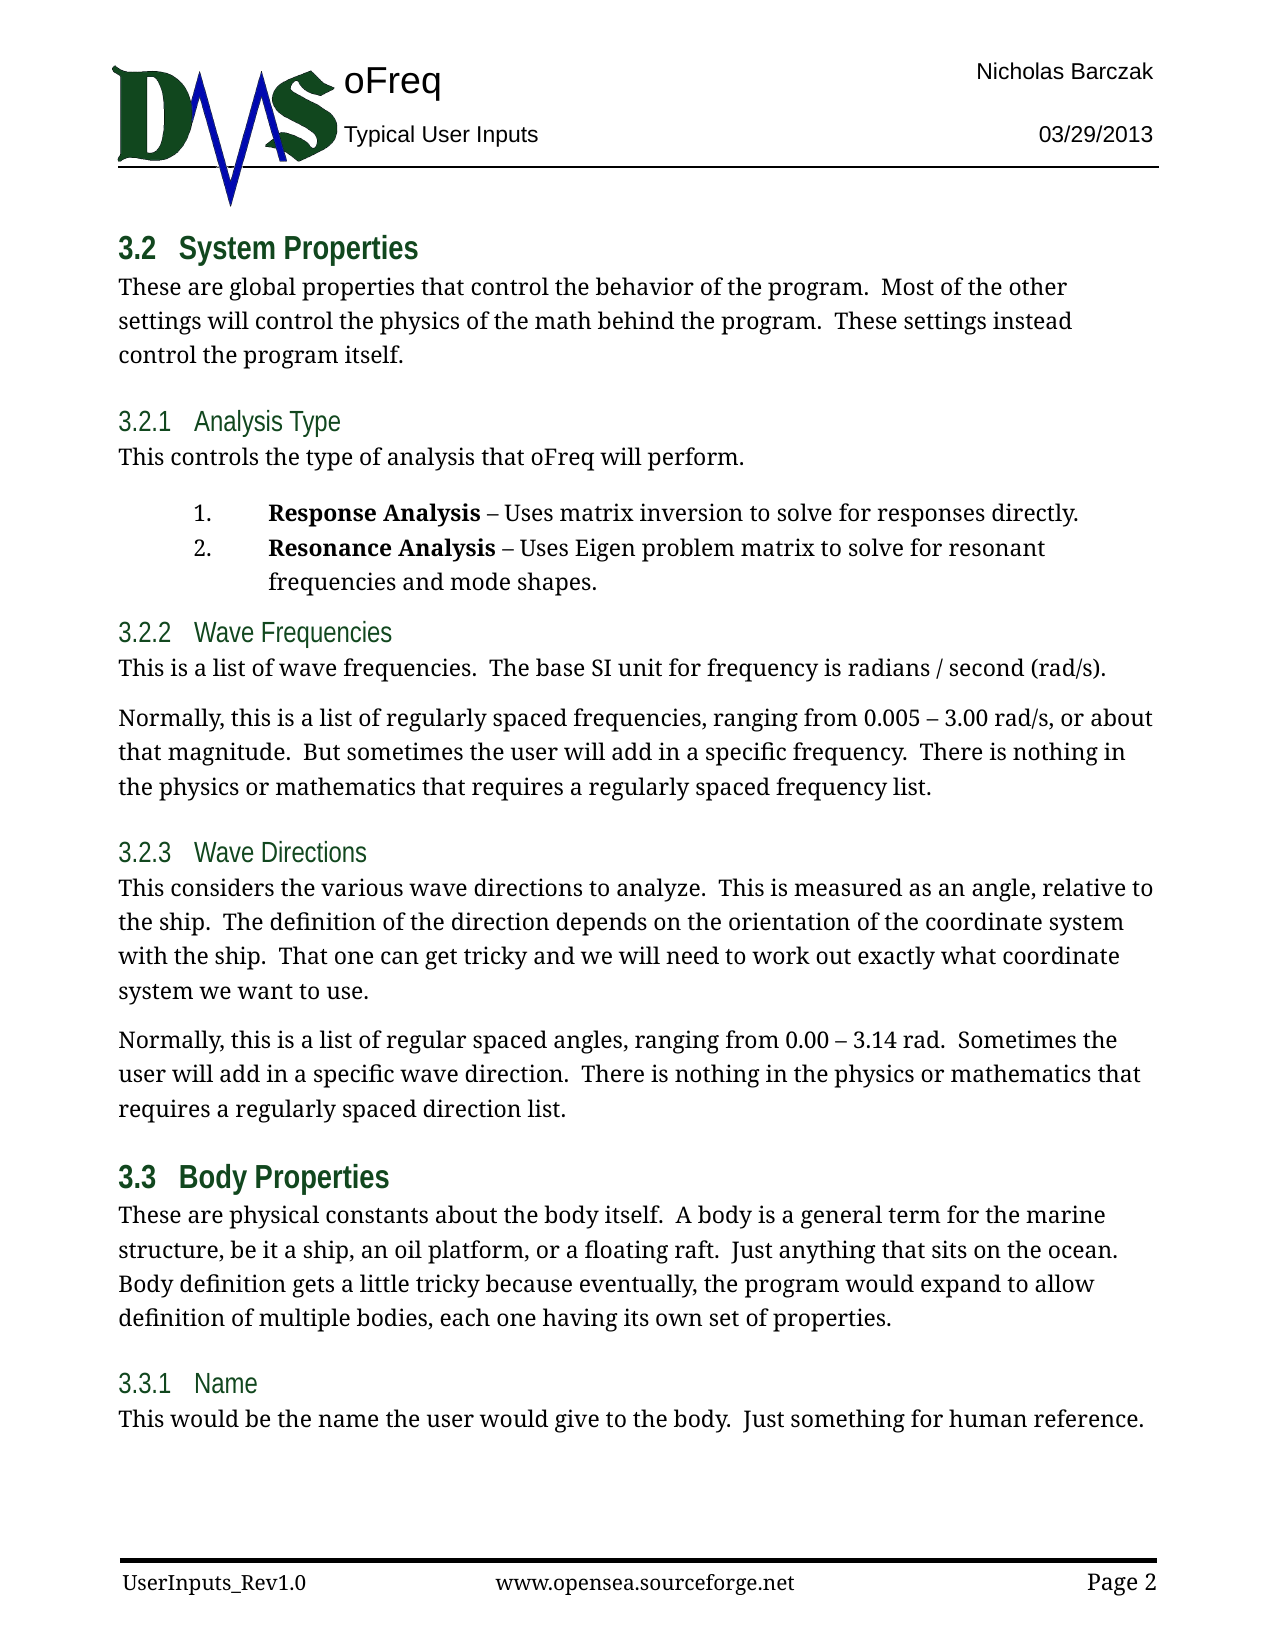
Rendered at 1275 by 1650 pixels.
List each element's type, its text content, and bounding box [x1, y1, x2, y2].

subtitle System Properties [118, 229, 1157, 267]
subtitle Wave Frequencies [118, 616, 1157, 649]
list Resonance Analysis – Uses Eigen problem matrix to solve for resonant frequencies and mode shapes. [193, 532, 1157, 597]
subtitle Name [118, 1367, 1157, 1400]
text Normally, this is a list of regular spaced angles, ranging from 0.00 – 3.14 rad. Sometimes the user will add in a specific wave direction. There is nothing in the physics or mathematics that requires a regularly spaced direction list. [118, 1024, 1157, 1124]
subtitle Wave Directions [118, 835, 1157, 868]
subtitle Body Properties [118, 1157, 1157, 1195]
text Normally, this is a list of regularly spaced frequencies, ranging from 0.005 – 3.00 rad/s, or about that magnitude. But sometimes the user will add in a specific frequency. There is nothing in the physics or mathematics that requires a regularly spaced frequency list. [118, 702, 1157, 802]
subtitle Analysis Type [118, 404, 1157, 437]
list Response Analysis – Uses matrix inversion to solve for responses directly. [193, 497, 1157, 529]
text These are physical constants about the body itself. A body is a general term for the marine structure, be it a ship, an oil platform, or a floating raft. Just anything that sits on the ocean. Body definition gets a little tricky because eventually, the program would expand to allow definition of multiple bodies, each one having its own set of properties. [118, 1199, 1157, 1333]
picture [109, 61, 340, 209]
text This is a list of wave frequencies. The base SI unit for frequency is radians / second (rad/s). [118, 652, 1157, 683]
text This would be the name the user would give to the body. Just something for human reference. [118, 1403, 1157, 1435]
text This considers the various wave directions to analyze. This is measured as an angle, relative to the ship. The definition of the direction depends on the orientation of the coordinate system with the ship. That one can get tricky and we will need to work out exactly what coordinate system we want to use. [118, 872, 1157, 1006]
text This controls the type of analysis that oFreq will perform. [118, 441, 1157, 472]
text These are global properties that control the behavior of the program. Most of the other settings will control the physics of the math behind the program. These settings instead control the program itself. [118, 271, 1157, 371]
